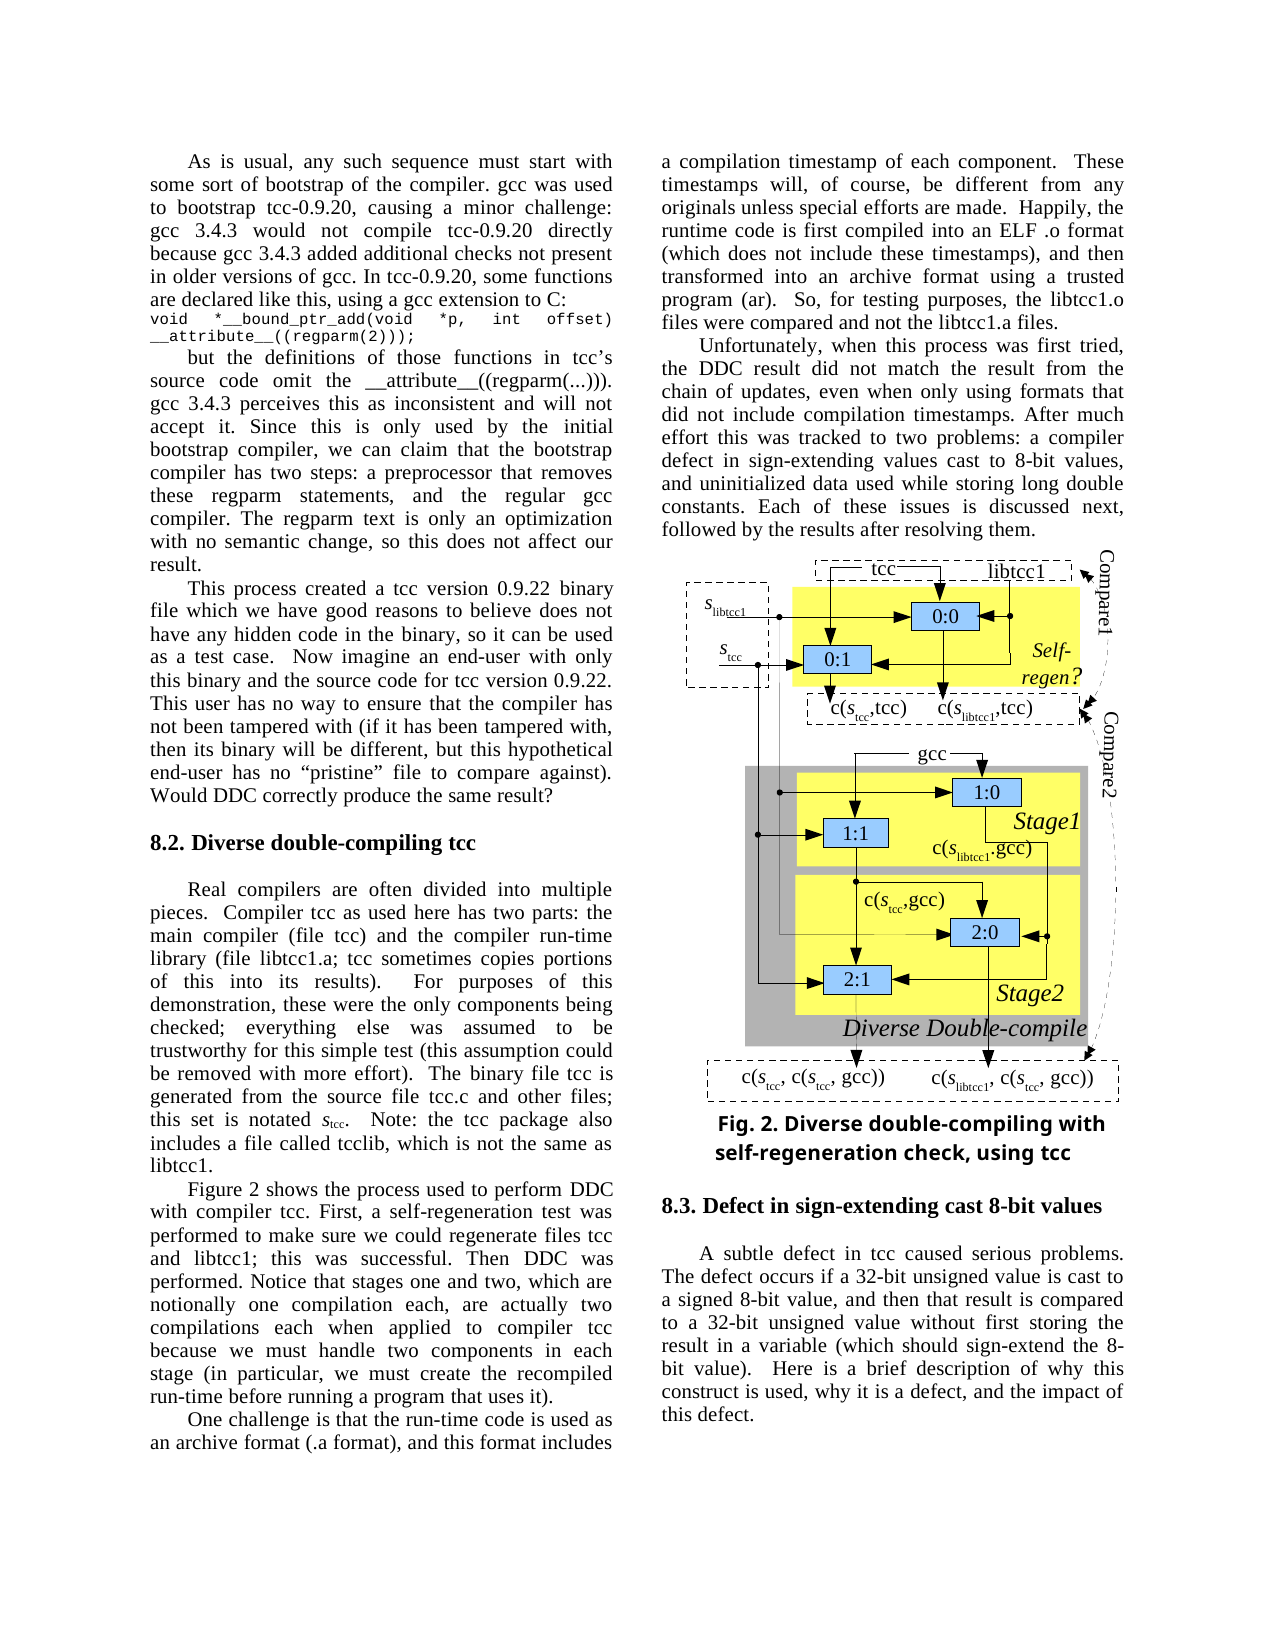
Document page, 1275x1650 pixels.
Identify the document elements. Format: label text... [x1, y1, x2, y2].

text One challenge is that the run-time code is used as an archive format (.a format), and this format includes [150, 1408, 613, 1454]
subtitle Diverse double-compiling tcc [150, 829, 613, 855]
subtitle Defect in sign-extending cast 8-bit values [661, 1193, 1125, 1218]
text As is usual, any such sequence must start with some sort of bootstrap of the compiler. gcc was used to bootstrap tcc-0.9.20, causing a minor challenge: gcc 3.4.3 would not compile tcc-0.9.20 directly because gcc 3.4.3 added additional checks not present in older versions of gcc. In tcc-0.9.20, some functions are declared like this, using a gcc extension to C: [150, 150, 613, 311]
text Real compilers are often divided into multiple pieces. Compiler tcc as used here has two parts: the main compiler (file tcc) and the compiler run-time library (file libtcc1.a; tcc sometimes copies portions of this into its results). For purposes of this demonstration, these were the only components being checked; everything else was assumed to be trustworthy for this simple test (this assumption could be removed with more effort). The binary file tcc is generated from the source file tcc.c and other files; this set is notated stcc. Note: the tcc package also includes a file called tcclib, which is not the same as libtcc1. [150, 878, 613, 1177]
text This process created a tcc version 0.9.22 binary file which we have good reasons to believe does not have any hidden code in the binary, so it can be used as a test case. Now imagine an end-user with only this binary and the source code for tcc version 0.9.22. This user has no way to ensure that the compiler has not been tampered with (if it has been tampered with, then its binary will be different, but this hypothetical end-user has no “pristine” file to compare against). Would DDC correctly produce the same result? [150, 576, 613, 807]
text Fig. 2. Diverse double-compiling with self-regeneration check, using tcc [658, 541, 1128, 1166]
text void *__bound_ptr_add(void *p, int offset) __attribute__((regparm(2))); [150, 311, 613, 346]
text but the definitions of those functions in tcc’s source code omit the __attribute__((regparm(...))). gcc 3.4.3 perceives this as inconsistent and will not accept it. Since this is only used by the initial bootstrap compiler, we can claim that the bootstrap compiler has two steps: a preprocessor that removes these regparm statements, and the regular gcc compiler. The regparm text is only an optimization with no semantic change, so this does not affect our result. [150, 346, 613, 576]
text Unfortunately, when this process was first tried, the DDC result did not match the result from the chain of updates, even when only using formats that did not include compilation timestamps. After much effort this was tracked to two problems: a compiler defect in sign-extending values cast to 8-bit values, and uninitialized data used while storing long double constants. Each of these issues is discussed next, followed by the results after resolving them. [661, 334, 1125, 541]
text A subtle defect in tcc caused serious problems. The defect occurs if a 32-bit unsigned value is cast to a signed 8-bit value, and then that result is compared to a 32-bit unsigned value without first storing the result in a variable (which should sign-extend the 8-bit value). Here is a brief description of why this construct is used, why it is a defect, and the impact of this defect. [661, 1242, 1125, 1426]
text a compilation timestamp of each component. These timestamps will, of course, be different from any originals unless special efforts are made. Happily, the runtime code is first compiled into an ELF .o format (which does not include these timestamps), and then transformed into an archive format using a trusted program (ar). So, for testing purposes, the libtcc1.o files were compared and not the libtcc1.a files. [661, 150, 1125, 334]
text Figure 2 shows the process used to perform DDC with compiler tcc. First, a self-regeneration test was performed to make sure we could regenerate files tcc and libtcc1; this was successful. Then DDC was performed. Notice that stages one and two, which are notionally one compilation each, are actually two compilations each when applied to compiler tcc because we must handle two components in each stage (in particular, we must create the recompiled run-time before running a program that uses it). [150, 1177, 613, 1408]
